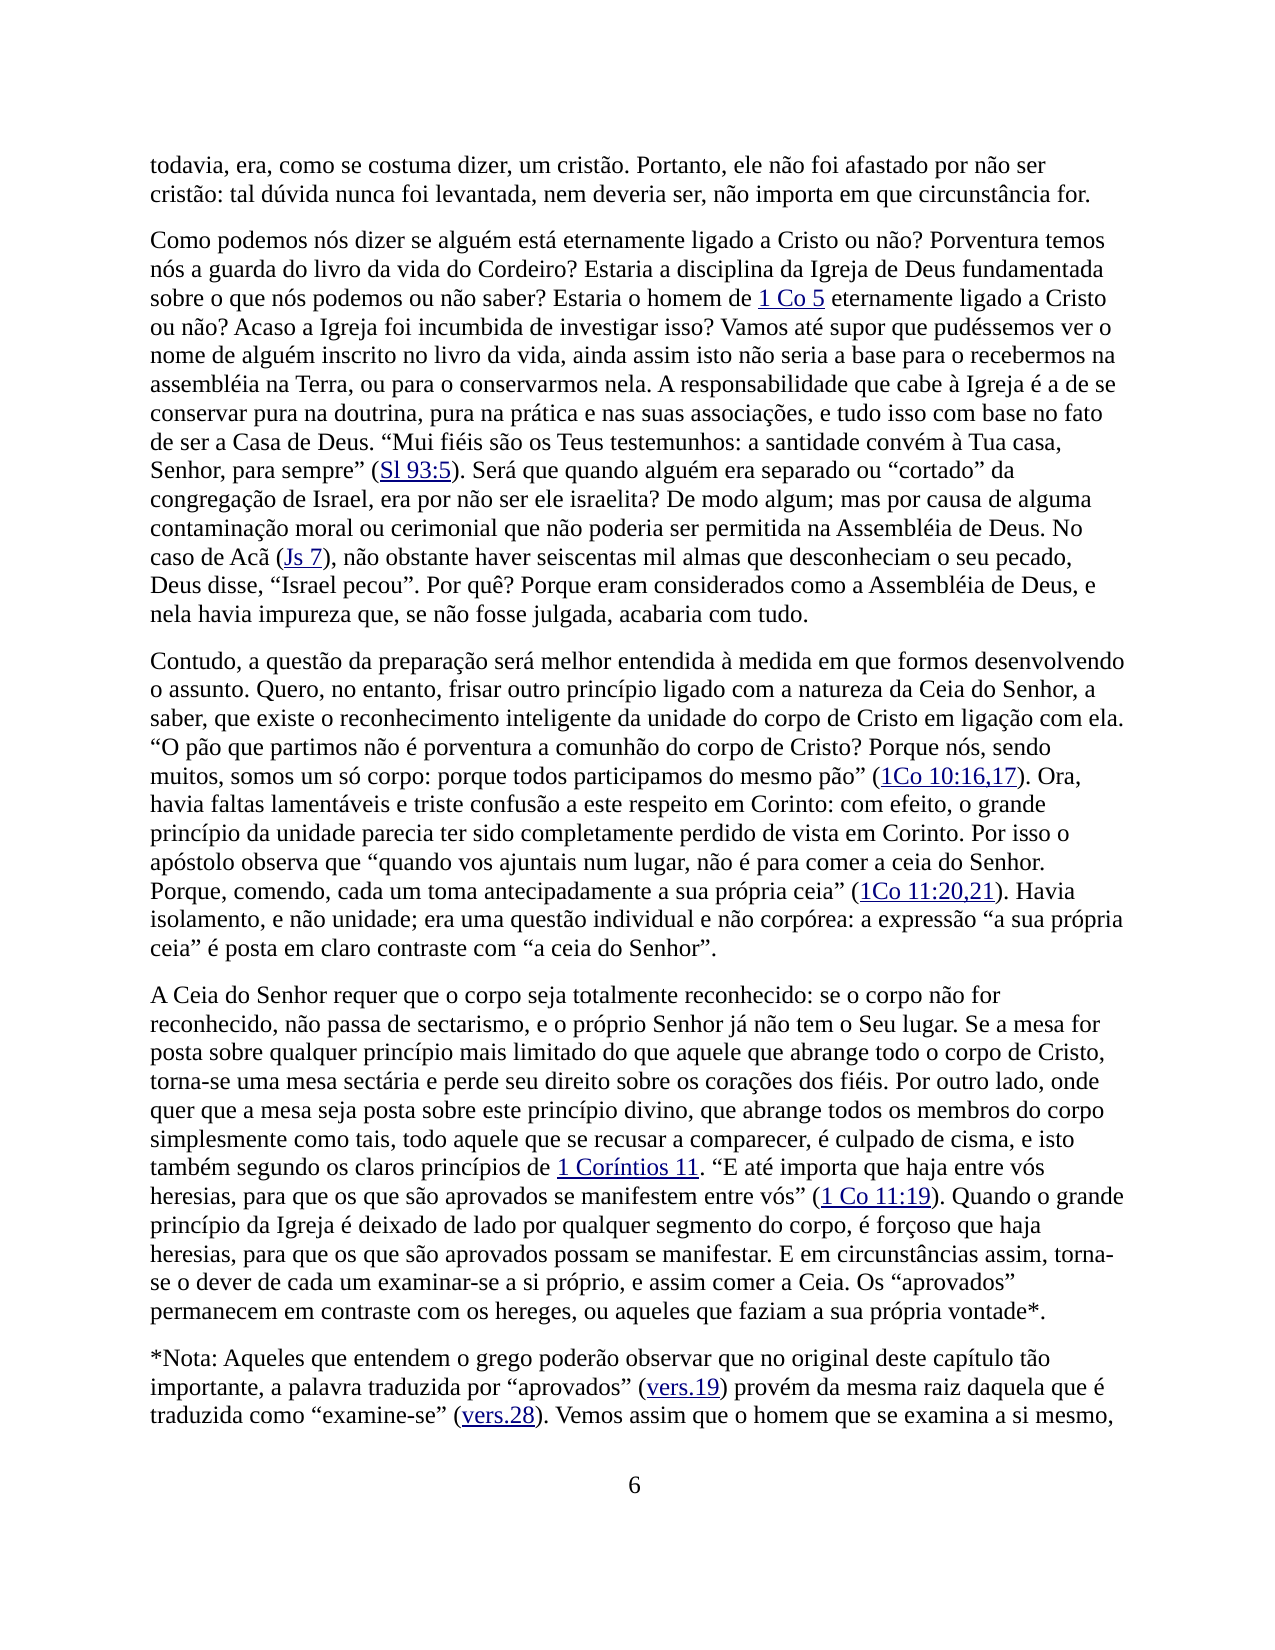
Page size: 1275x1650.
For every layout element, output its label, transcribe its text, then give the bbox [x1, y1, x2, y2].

text Contudo, a questão da preparação será melhor entendida à medida em que formos desenvolvendo o assunto. Quero, no entanto, frisar outro princípio ligado com a natureza da Ceia do Senhor, a saber, que existe o reconhecimento inteligente da unidade do corpo de Cristo em ligação com ela. “O pão que partimos não é porventura a comunhão do corpo de Cristo? Porque nós, sendo muitos, somos um só corpo: porque todos participamos do mesmo pão” (1Co 10:16,17). Ora, havia faltas lamentáveis e triste confusão a este respeito em Corinto: com efeito, o grande princípio da unidade parecia ter sido completamente perdido de vista em Corinto. Por isso o apóstolo observa que “quando vos ajuntais num lugar, não é para comer a ceia do Senhor. Porque, comendo, cada um toma antecipadamente a sua própria ceia” (1Co 11:20,21). Havia isolamento, e não unidade; era uma questão individual e não corpórea: a expressão “a sua própria ceia” é posta em claro contraste com “a ceia do Senhor”. [150, 646, 1125, 962]
text Como podemos nós dizer se alguém está eternamente ligado a Cristo ou não? Porventura temos nós a guarda do livro da vida do Cordeiro? Estaria a disciplina da Igreja de Deus fundamentada sobre o que nós podemos ou não saber? Estaria o homem de 1 Co 5 eternamente ligado a Cristo ou não? Acaso a Igreja foi incumbida de investigar isso? Vamos até supor que pudéssemos ver o nome de alguém inscrito no livro da vida, ainda assim isto não seria a base para o recebermos na assembléia na Terra, ou para o conservarmos nela. A responsabilidade que cabe à Igreja é a de se conservar pura na doutrina, pura na prática e nas suas associações, e tudo isso com base no fato de ser a Casa de Deus. “Mui fiéis são os Teus testemunhos: a santidade convém à Tua casa, Senhor, para sempre” (Sl 93:5). Será que quando alguém era separado ou “cortado” da congregação de Israel, era por não ser ele israelita? De modo algum; mas por causa de alguma contaminação moral ou cerimonial que não poderia ser permitida na Assembléia de Deus. No caso de Acã (Js 7), não obstante haver seiscentas mil almas que desconheciam o seu pecado, Deus disse, “Israel pecou”. Por quê? Porque eram considerados como a Assembléia de Deus, e nela havia impureza que, se não fosse julgada, acabaria com tudo. [150, 225, 1125, 628]
text todavia, era, como se costuma dizer, um cristão. Portanto, ele não foi afastado por não ser cristão: tal dúvida nunca foi levantada, nem deveria ser, não importa em que circunstância for. [150, 150, 1125, 207]
text *Nota: Aqueles que entendem o grego poderão observar que no original deste capítulo tão importante, a palavra traduzida por “aprovados” (vers.19) provém da mesma raiz daquela que é traduzida como “examine-se” (vers.28). Vemos assim que o homem que se examina a si mesmo, [150, 1343, 1125, 1429]
text A Ceia do Senhor requer que o corpo seja totalmente reconhecido: se o corpo não for reconhecido, não passa de sectarismo, e o próprio Senhor já não tem o Seu lugar. Se a mesa for posta sobre qualquer princípio mais limitado do que aquele que abrange todo o corpo de Cristo, torna-se uma mesa sectária e perde seu direito sobre os corações dos fiéis. Por outro lado, onde quer que a mesa seja posta sobre este princípio divino, que abrange todos os membros do corpo simplesmente como tais, todo aquele que se recusar a comparecer, é culpado de cisma, e isto também segundo os claros princípios de 1 Coríntios 11. “E até importa que haja entre vós heresias, para que os que são aprovados se manifestem entre vós” (1 Co 11:19). Quando o grande princípio da Igreja é deixado de lado por qualquer segmento do corpo, é forçoso que haja heresias, para que os que são aprovados possam se manifestar. E em circunstâncias assim, torna-se o dever de cada um examinar-se a si próprio, e assim comer a Ceia. Os “aprovados” permanecem em contraste com os hereges, ou aqueles que faziam a sua própria vontade*. [150, 980, 1125, 1325]
